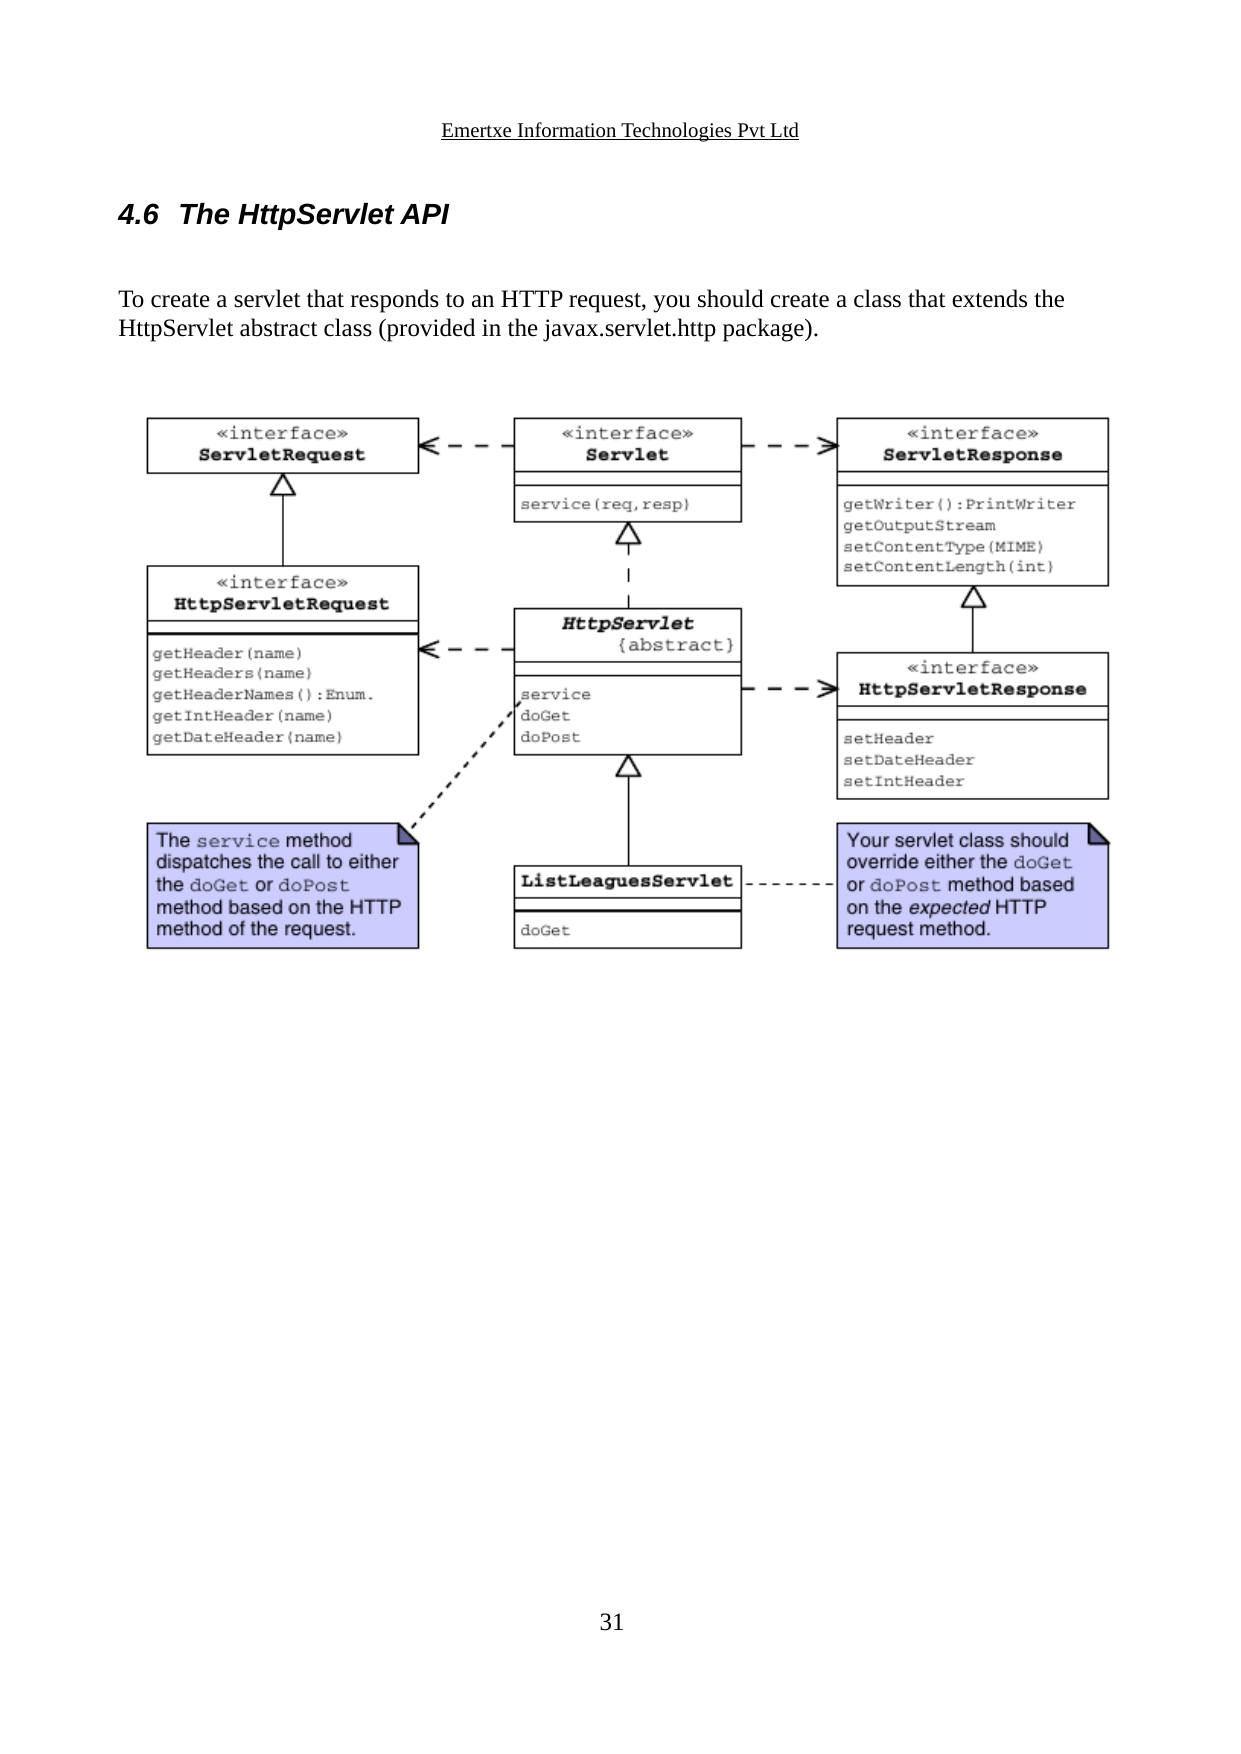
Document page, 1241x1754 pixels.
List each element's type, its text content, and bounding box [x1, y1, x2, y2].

subtitle The HttpServlet API [118, 197, 1122, 230]
picture [118, 395, 1123, 972]
text To create a servlet that responds to an HTTP request, you should create a class that extends the HttpServlet abstract class (provided in the javax.servlet.http package). [118, 284, 1122, 341]
